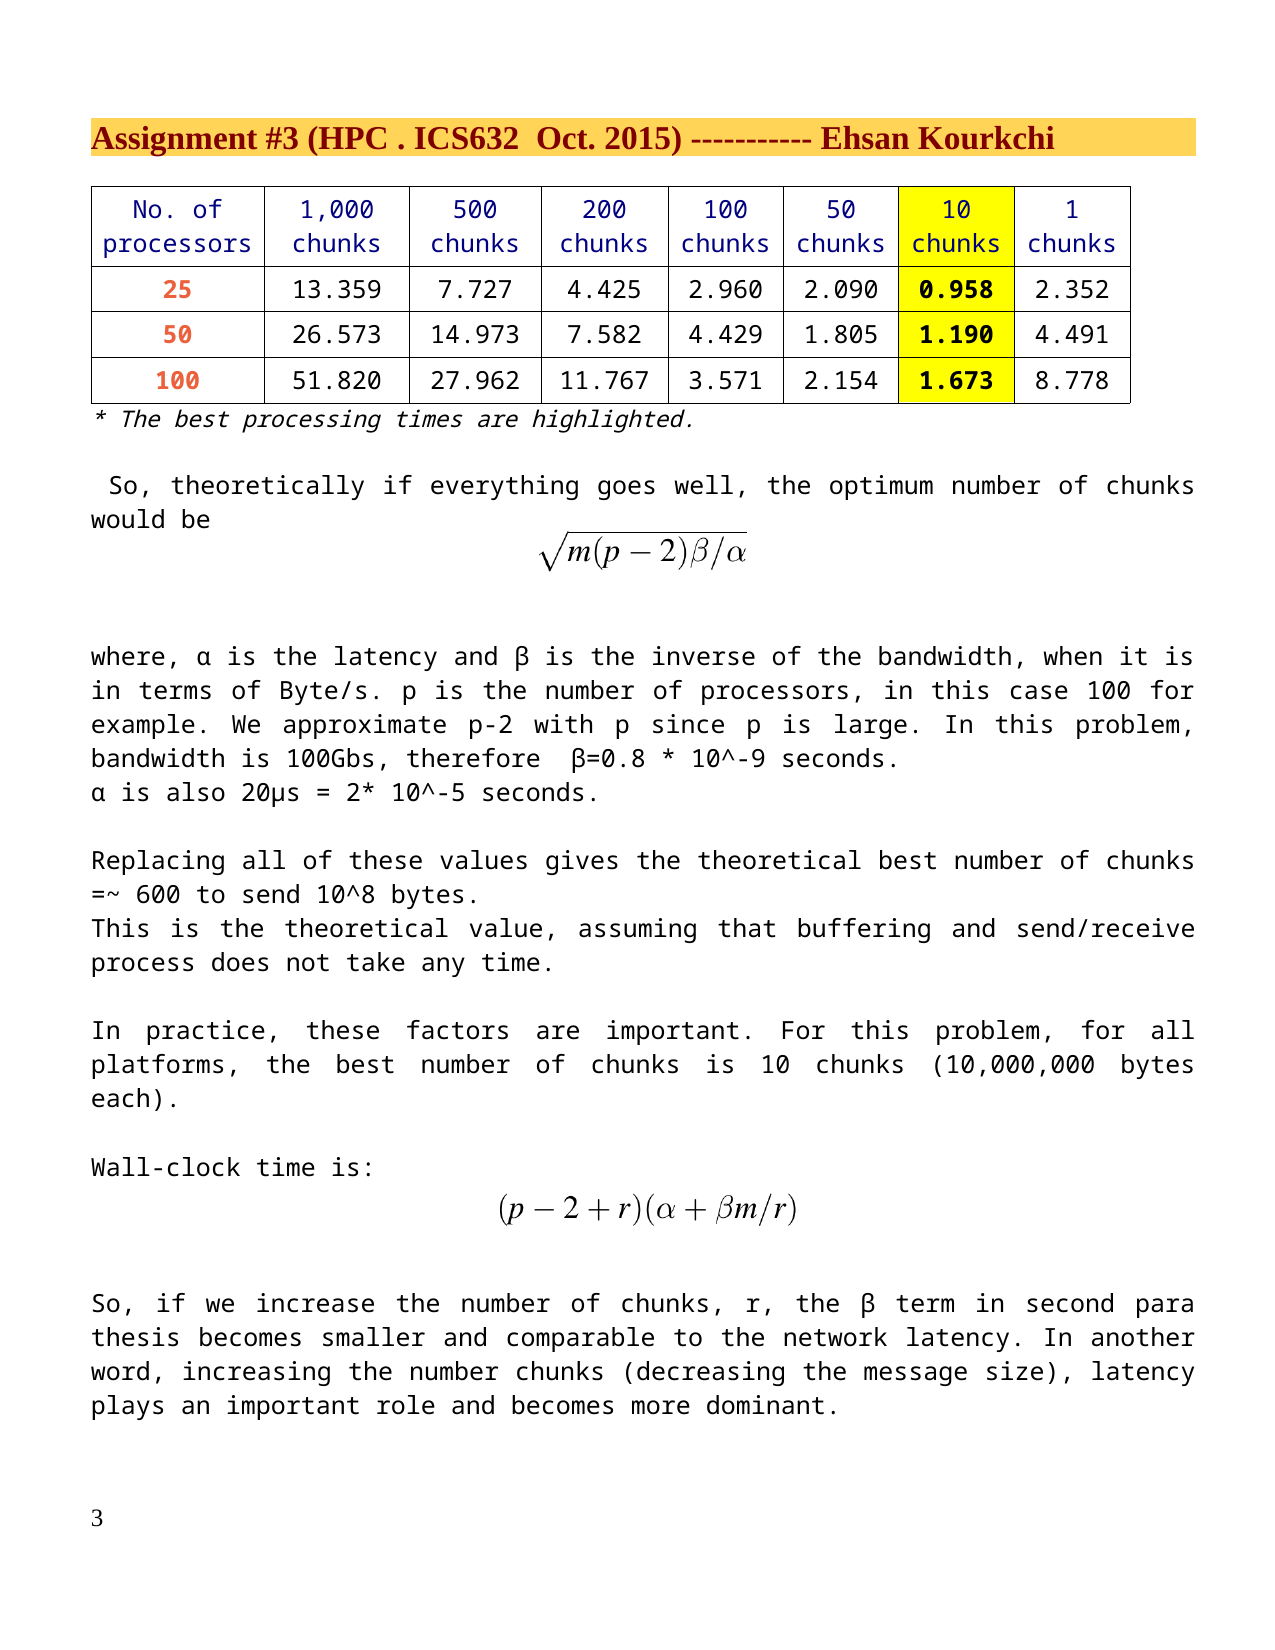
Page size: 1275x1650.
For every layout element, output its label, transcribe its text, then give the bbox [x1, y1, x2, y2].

text Replacing all of these values gives the theoretical best number of chunks =~ 600 to send 10^8 bytes. [91, 843, 1196, 911]
table_cell 4.491 [1015, 312, 1130, 357]
table_header 1 chunks [1015, 187, 1130, 266]
table_cell 14.973 [410, 312, 541, 357]
table_cell 7.727 [410, 267, 541, 311]
table_cell 51.820 [265, 358, 409, 402]
table_cell 100 [92, 358, 264, 402]
table_header 1,000 chunks [265, 187, 409, 266]
table_cell 1.190 [899, 312, 1014, 357]
table_cell 2.960 [669, 267, 783, 311]
text where, α is the latency and β is the inverse of the bandwidth, when it is in terms of Byte/s. p is the number of processors, in this case 100 for example. We approximate p-2 with p since p is large. In this problem, bandwidth is 100Gbs, therefore β=0.8 * 10^-9 seconds. [91, 638, 1196, 774]
table_cell 13.359 [265, 267, 409, 311]
table_cell 2.090 [784, 267, 898, 311]
table_cell 11.767 [542, 358, 668, 402]
text * The best processing times are highlighted. [91, 403, 1196, 434]
picture [489, 1183, 798, 1233]
table_header 500 chunks [410, 187, 541, 266]
table_header 10 chunks [899, 187, 1014, 266]
table_cell 26.573 [265, 312, 409, 357]
table_header 100 chunks [669, 187, 783, 266]
table_cell 7.582 [542, 312, 668, 357]
table_cell 27.962 [410, 358, 541, 402]
table_header 200 chunks [542, 187, 668, 266]
table_cell 8.778 [1015, 358, 1130, 402]
text Wall-clock time is: [91, 1149, 1196, 1183]
text This is the theoretical value, assuming that buffering and send/receive process does not take any time. [91, 911, 1196, 979]
table_cell 25 [92, 267, 264, 311]
picture [535, 523, 752, 575]
table_cell 2.352 [1015, 267, 1130, 311]
table_cell 3.571 [669, 358, 783, 402]
text So, theoretically if everything goes well, the optimum number of chunks would be [91, 468, 1196, 536]
table_header No. of processors [92, 187, 264, 266]
table_cell 2.154 [784, 358, 898, 402]
text In practice, these factors are important. For this problem, for all platforms, the best number of chunks is 10 chunks (10,000,000 bytes each). [91, 1013, 1196, 1115]
table_cell 4.425 [542, 267, 668, 311]
table_cell 50 [92, 312, 264, 357]
table_header 50 chunks [784, 187, 898, 266]
table_cell 0.958 [899, 267, 1014, 311]
text α is also 20μs = 2* 10^-5 seconds. [91, 774, 1196, 808]
table_cell 1.805 [784, 312, 898, 357]
text So, if we increase the number of chunks, r, the β term in second para thesis becomes smaller and comparable to the network latency. In another word, increasing the number chunks (decreasing the message size), latency plays an important role and becomes more dominant. [91, 1285, 1196, 1422]
table_cell 4.429 [669, 312, 783, 357]
table_cell 1.673 [899, 358, 1014, 402]
